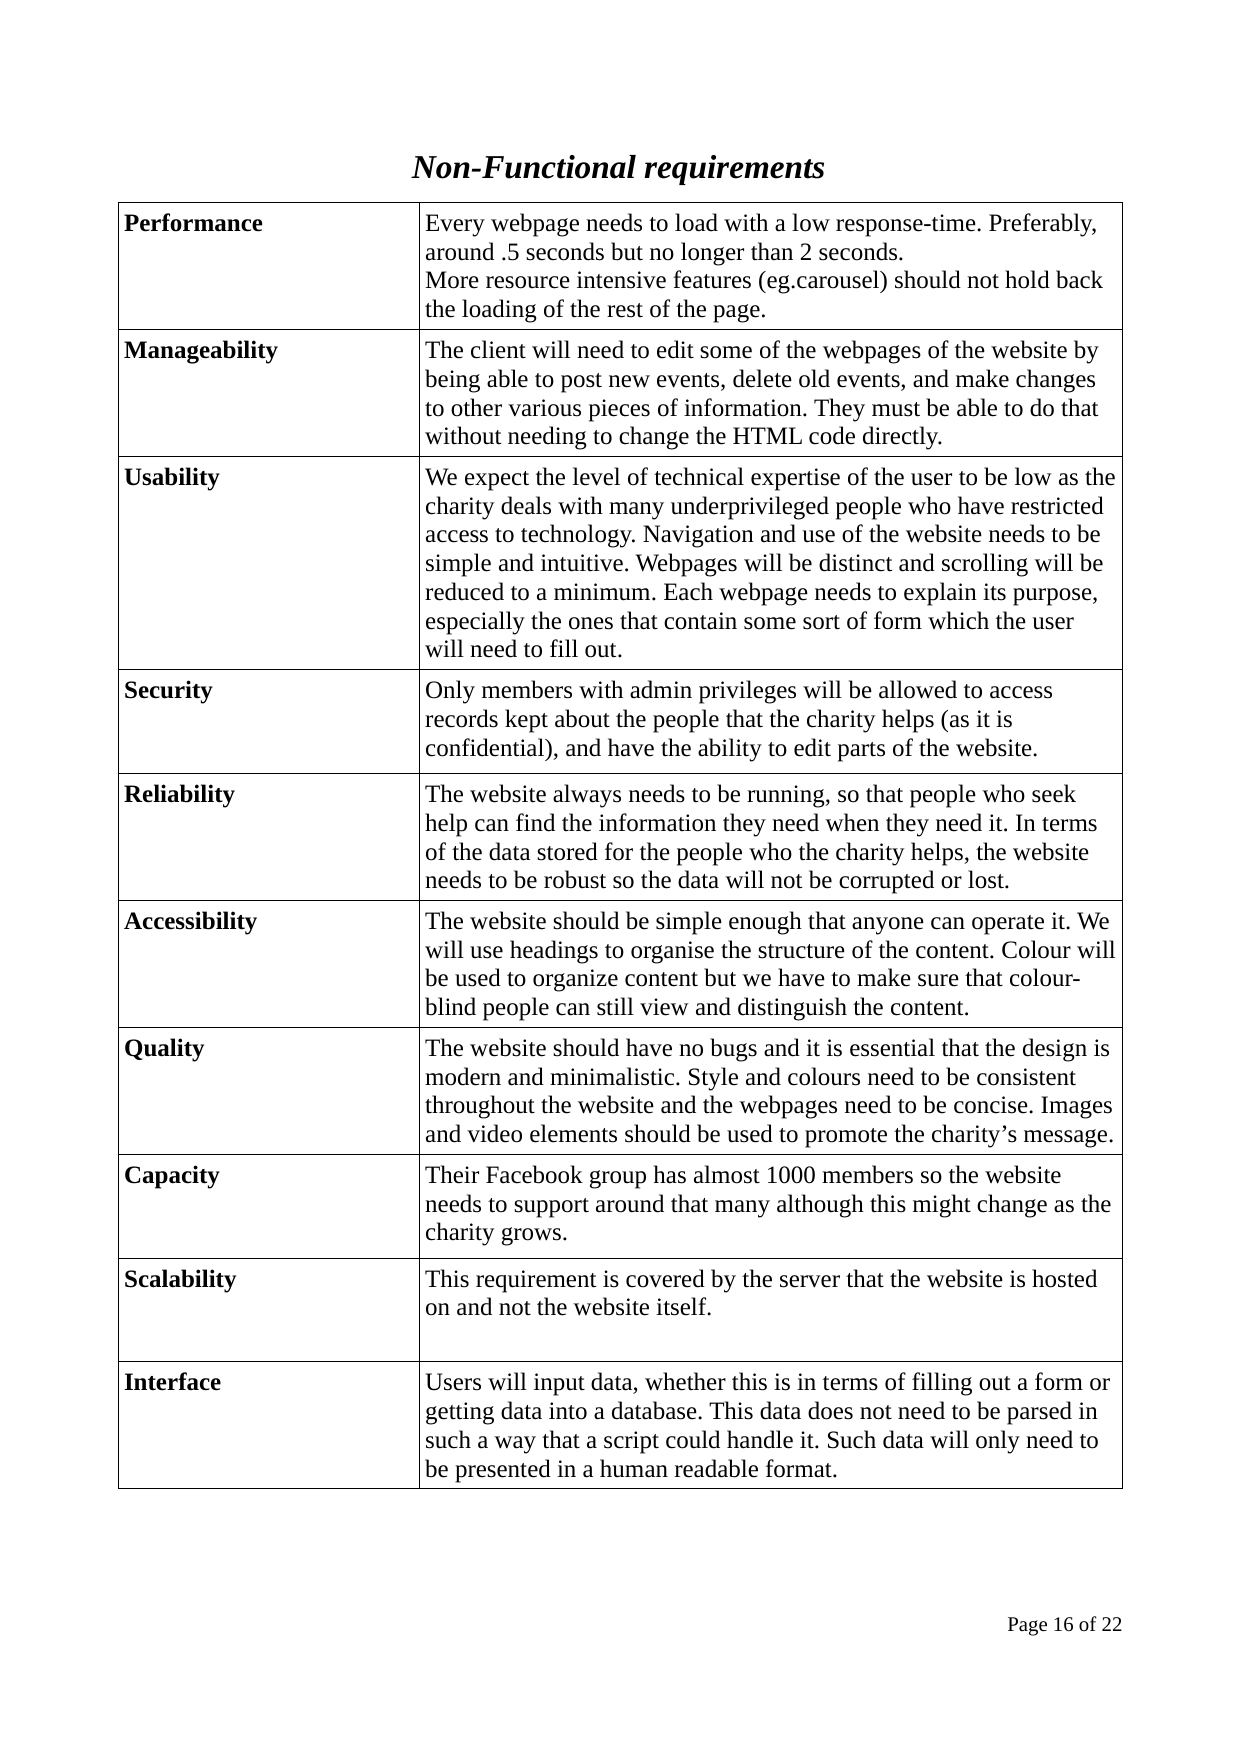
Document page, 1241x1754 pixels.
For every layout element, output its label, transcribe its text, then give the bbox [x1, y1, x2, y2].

table_cell Interface [119, 1362, 419, 1488]
table_cell We expect the level of technical expertise of the user to be low as the charity deals with many underprivileged people who have restricted access to technology. Navigation and use of the website needs to be simple and intuitive. Webpages will be distinct and scrolling will be reduced to a minimum. Each webpage needs to explain its purpose, especially the ones that contain some sort of form which the user will need to fill out. [420, 457, 1122, 669]
table_cell Reliability [119, 774, 419, 900]
table_cell Their Facebook group has almost 1000 members so the website needs to support around that many although this might change as the charity grows. [420, 1155, 1122, 1257]
table_cell Manageability [119, 330, 419, 456]
table_cell The website should be simple enough that anyone can operate it. We will use headings to organise the structure of the content. Colour will be used to organize content but we have to make sure that colour-blind people can still view and distinguish the content. [420, 901, 1122, 1027]
table_cell Accessibility [119, 901, 419, 1027]
table_cell Security [119, 670, 419, 773]
table_cell This requirement is covered by the server that the website is hosted on and not the website itself. [420, 1259, 1122, 1361]
table_cell The website should have no bugs and it is essential that the design is modern and minimalistic. Style and colours need to be consistent throughout the website and the webpages need to be concise. Images and video elements should be used to promote the charity’s message. [420, 1028, 1122, 1154]
table_header Every webpage needs to load with a low response-time. Preferably, around .5 seconds but no longer than 2 seconds. More resource intensive features (eg.carousel) should not hold back the loading of the rest of the page. [420, 203, 1122, 329]
table_cell The website always needs to be running, so that people who seek help can find the information they need when they need it. In terms of the data stored for the people who the charity helps, the website needs to be robust so the data will not be corrupted or lost. [420, 774, 1122, 900]
table_header Performance [119, 203, 419, 329]
table_cell Scalability [119, 1259, 419, 1361]
list Non-Functional requirements [118, 147, 1122, 185]
table_cell Only members with admin privileges will be allowed to access records kept about the people that the charity helps (as it is confidential), and have the ability to edit parts of the website. [420, 670, 1122, 773]
table_cell Quality [119, 1028, 419, 1154]
table_cell The client will need to edit some of the webpages of the website by being able to post new events, delete old events, and make changes to other various pieces of information. They must be able to do that without needing to change the HTML code directly. [420, 330, 1122, 456]
table_cell Users will input data, whether this is in terms of filling out a form or getting data into a database. This data does not need to be parsed in such a way that a script could handle it. Such data will only need to be presented in a human readable format. [420, 1362, 1122, 1488]
table_cell Capacity [119, 1155, 419, 1257]
table_cell Usability [119, 457, 419, 669]
